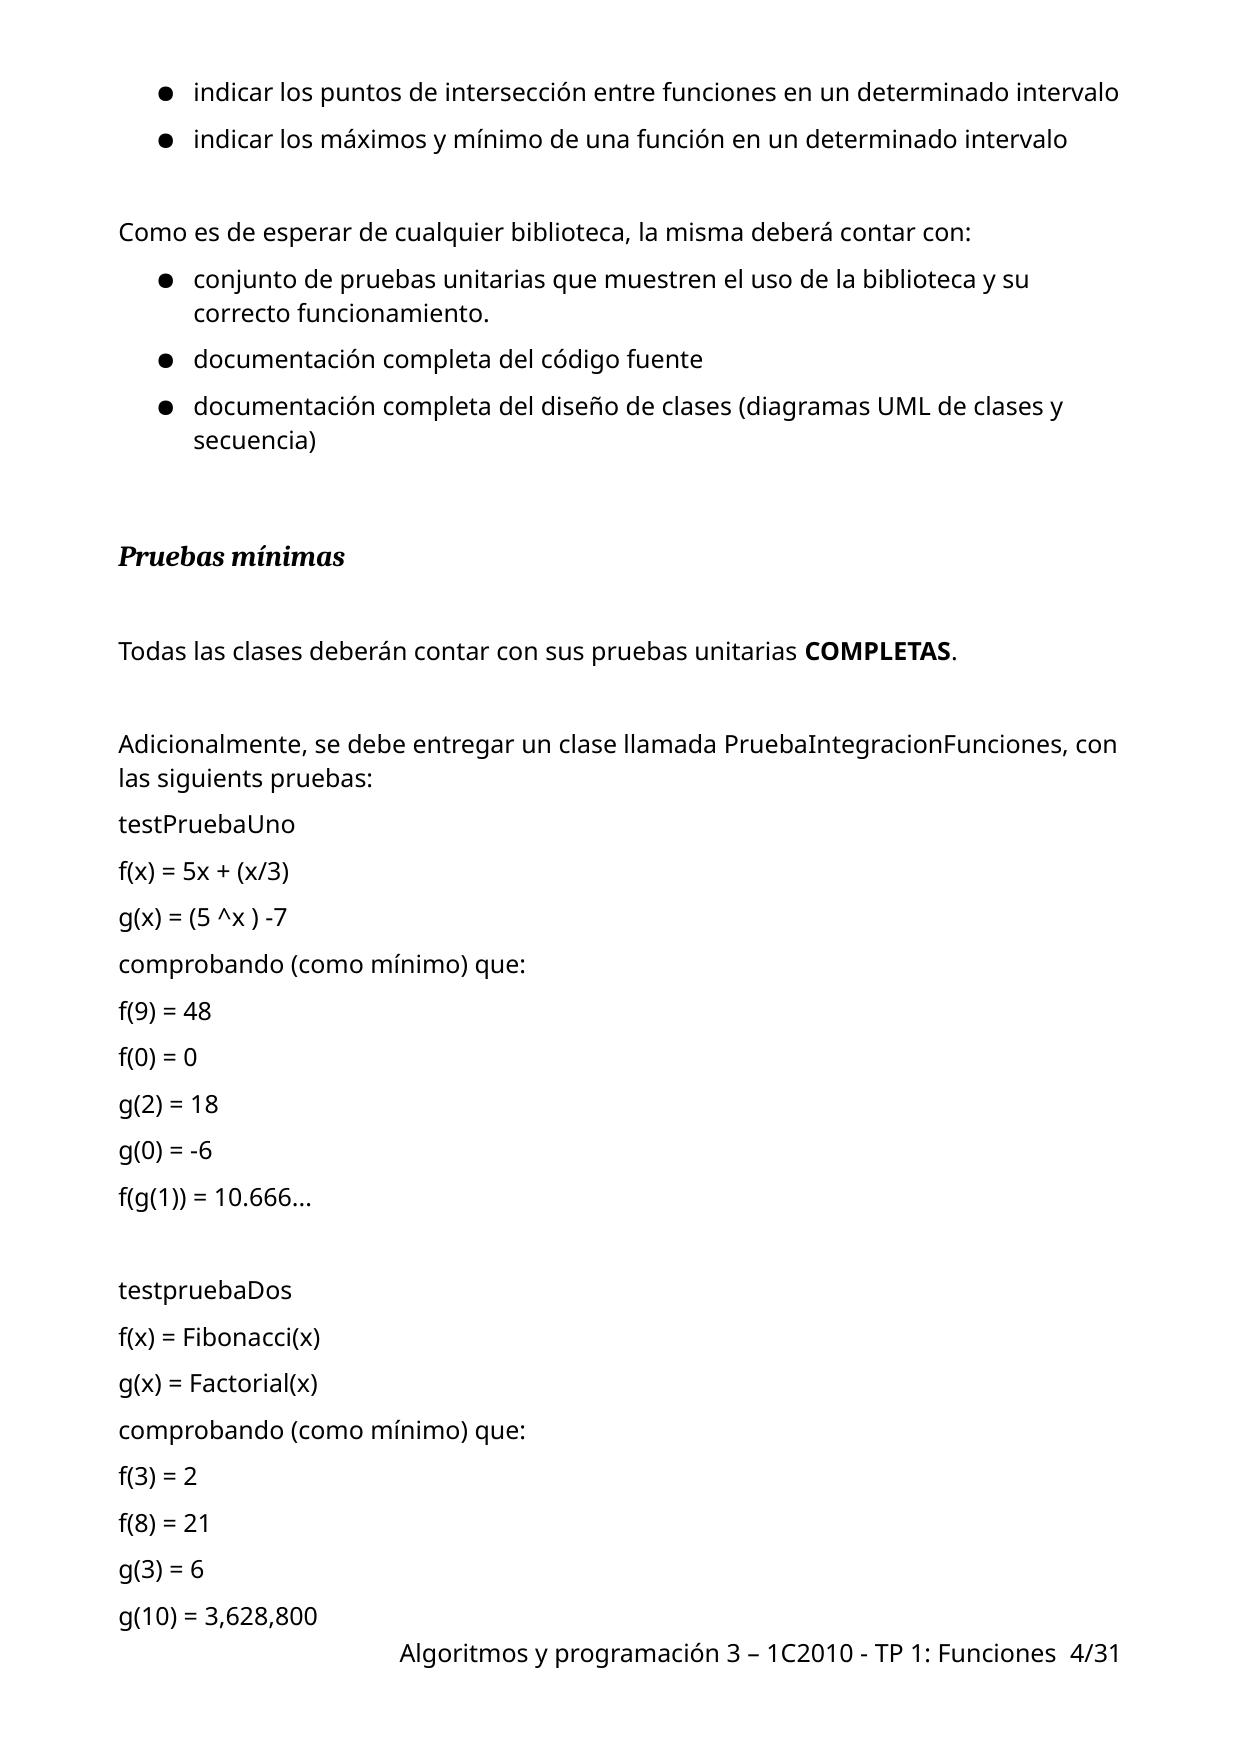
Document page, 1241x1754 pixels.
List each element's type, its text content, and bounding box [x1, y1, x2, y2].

text f(x) = 5x + (x/3) [118, 853, 1122, 888]
text g(0) = -6 [118, 1133, 1122, 1167]
text f(x) = Fibonacci(x) [118, 1319, 1122, 1353]
text g(10) = 3,628,800 [118, 1598, 1122, 1633]
text g(2) = 18 [118, 1086, 1122, 1120]
subtitle Pruebas mínimas [118, 541, 1122, 574]
text Como es de esperar de cualquier biblioteca, la misma deberá contar con: [118, 215, 1122, 249]
list indicar los máximos y mínimo de una función en un determinado intervalo [156, 122, 1122, 156]
text testpruebaDos [118, 1273, 1122, 1307]
list indicar los puntos de intersección entre funciones en un determinado intervalo [156, 75, 1122, 109]
text comprobando (como mínimo) que: [118, 947, 1122, 981]
list documentación completa del diseño de clases (diagramas UML de clases y secuencia) [156, 388, 1122, 457]
text f(g(1)) = 10.666... [118, 1179, 1122, 1213]
text f(3) = 2 [118, 1459, 1122, 1493]
text f(8) = 21 [118, 1505, 1122, 1539]
list conjunto de pruebas unitarias que muestren el uso de la biblioteca y su correcto funcionamiento. [156, 261, 1122, 329]
text g(x) = (5 ^x ) -7 [118, 900, 1122, 934]
list documentación completa del código fuente [156, 342, 1122, 376]
text comprobando (como mínimo) que: [118, 1412, 1122, 1446]
text f(0) = 0 [118, 1040, 1122, 1074]
text f(9) = 48 [118, 993, 1122, 1027]
text Adicionalmente, se debe entregar un clase llamada PruebaIntegracionFunciones, con las siguients pruebas: [118, 726, 1122, 794]
text Todas las clases deberán contar con sus pruebas unitarias COMPLETAS. [118, 633, 1122, 667]
text g(3) = 6 [118, 1552, 1122, 1586]
text g(x) = Factorial(x) [118, 1366, 1122, 1400]
text testPruebaUno [118, 807, 1122, 841]
